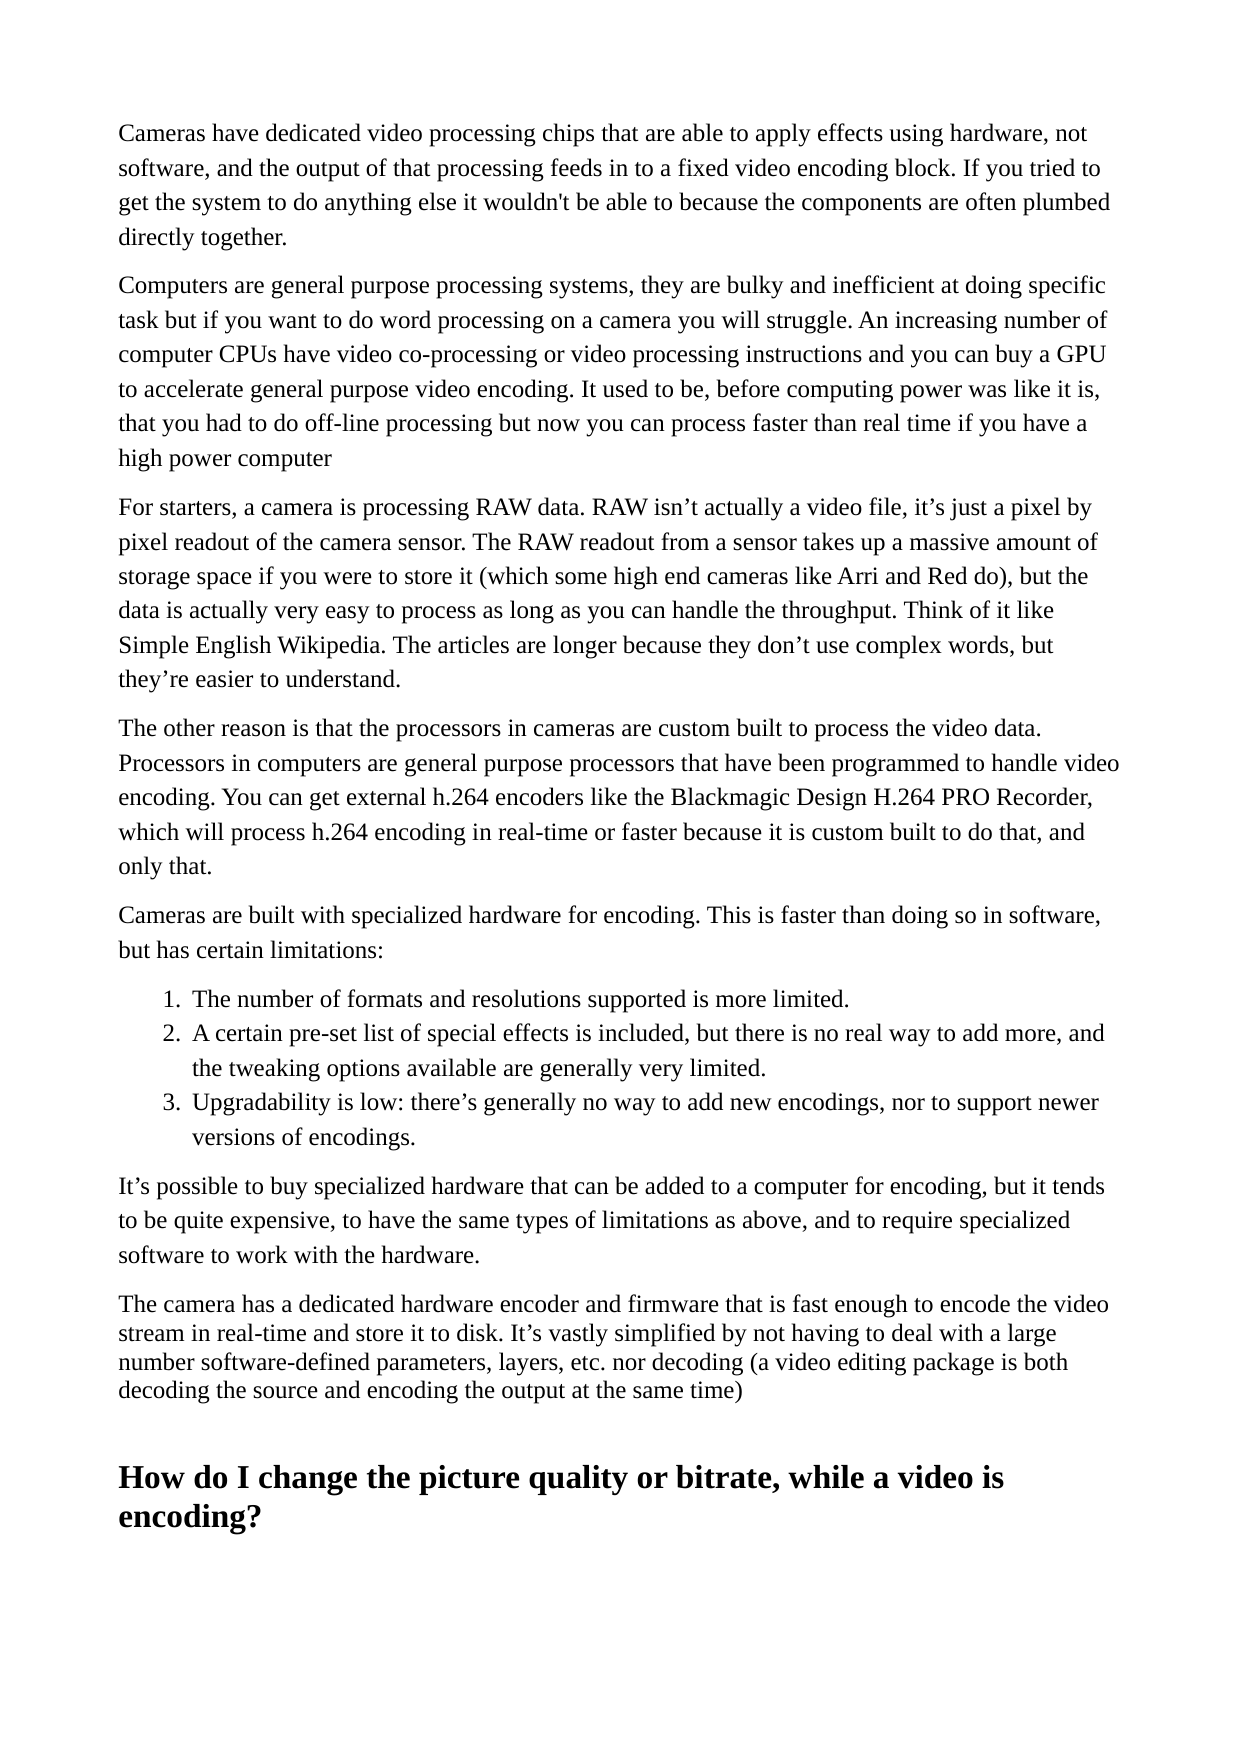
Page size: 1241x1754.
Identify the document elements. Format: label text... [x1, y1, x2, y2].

text It’s possible to buy specialized hardware that can be added to a computer for encoding, but it tends to be quite expensive, to have the same types of limitations as above, and to require specialized software to work with the hardware. [118, 1171, 1122, 1269]
text Cameras are built with specialized hardware for encoding. This is faster than doing so in software, but has certain limitations: [118, 901, 1122, 964]
text Computers are general purpose processing systems, they are bulky and inefficient at doing specific task but if you want to do word processing on a camera you will struggle. An increasing number of computer CPUs have video co-processing or video processing instructions and you can buy a GPU to accelerate general purpose video encoding. It used to be, before computing power was like it is, that you had to do off-line processing but now you can process faster than real time if you have a high power computer [118, 271, 1122, 472]
list A certain pre-set list of special effects is included, but there is no real way to add more, and the tweaking options available are generally very limited. [162, 1018, 1122, 1082]
list Upgradability is low: there’s generally no way to add new encodings, nor to support newer versions of encodings. [162, 1087, 1122, 1151]
text Cameras have dedicated video processing chips that are able to apply effects using hardware, not software, and the output of that processing feeds in to a fixed video encoding block. If you tried to get the system to do anything else it wouldn't be able to because the components are often plumbed directly together. [118, 118, 1122, 250]
subtitle How do I change the picture quality or bitrate, while a video is encoding? [118, 1458, 1122, 1534]
text The other reason is that the processors in cameras are custom built to process the video data. Processors in computers are general purpose processors that have been programmed to handle video encoding. You can get external h.264 encoders like the Blackmagic Design H.264 PRO Recorder, which will process h.264 encoding in real-time or faster because it is custom built to do that, and only that. [118, 713, 1122, 880]
text For starters, a camera is processing RAW data. RAW isn’t actually a video file, it’s just a pixel by pixel readout of the camera sensor. The RAW readout from a sensor takes up a massive amount of storage space if you were to store it (which some high end cameras like Arri and Red do), but the data is actually very easy to process as long as you can handle the throughput. Think of it like Simple English Wikipedia. The articles are longer because they don’t use complex words, but they’re easier to understand. [118, 492, 1122, 693]
list The number of formats and resolutions supported is more limited. [162, 984, 1122, 1013]
text The camera has a dedicated hardware encoder and firmware that is fast enough to encode the video stream in real-time and store it to disk. It’s vastly simplified by not having to deal with a large number software-defined parameters, layers, etc. nor decoding (a video editing package is both decoding the source and encoding the output at the same time) [118, 1289, 1122, 1404]
